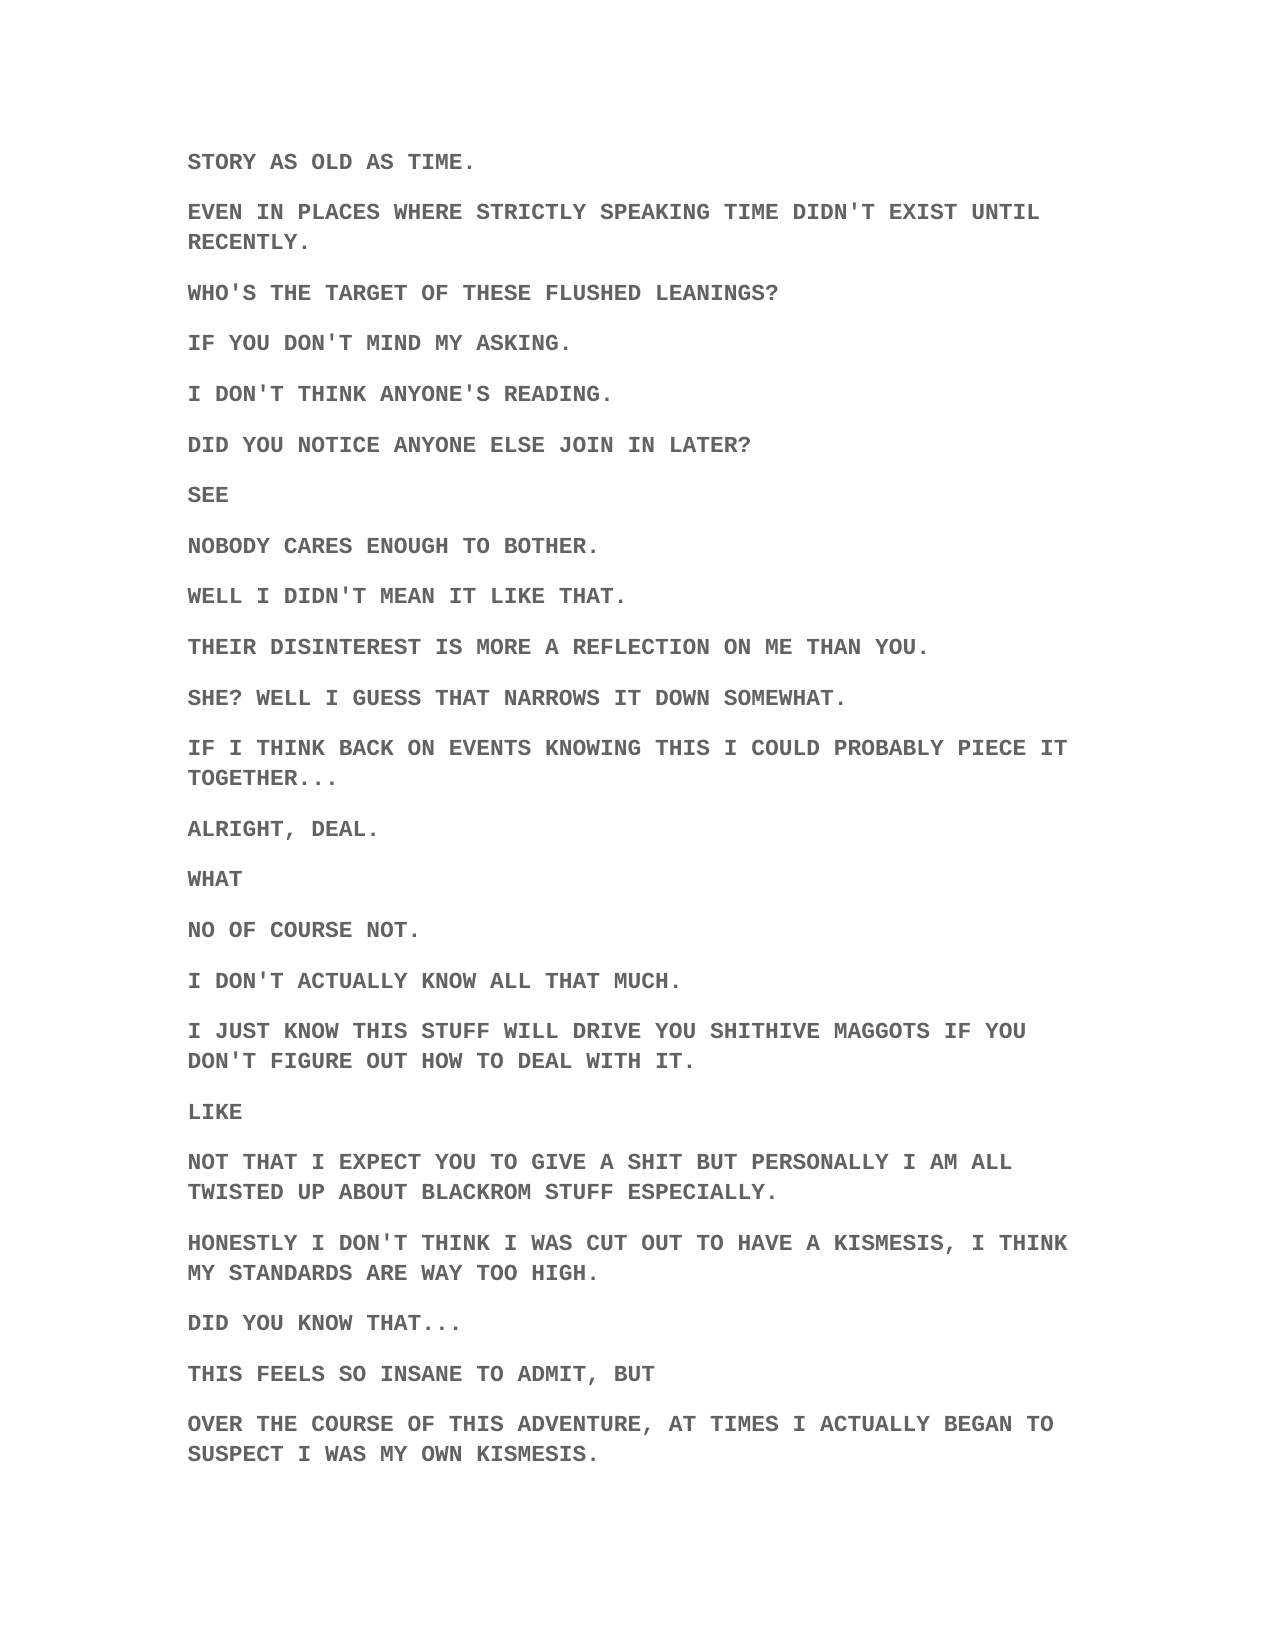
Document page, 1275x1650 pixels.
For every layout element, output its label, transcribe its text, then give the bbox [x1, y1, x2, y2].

text IF YOU DON'T MIND MY ASKING. [187, 332, 1087, 358]
text SEE [187, 483, 1087, 509]
text I JUST KNOW THIS STUFF WILL DRIVE YOU SHITHIVE MAGGOTS IF YOU DON'T FIGURE OUT HOW TO DEAL WITH IT. [187, 1019, 1087, 1075]
text WHAT [187, 868, 1087, 894]
text NO OF COURSE NOT. [187, 918, 1087, 944]
text WELL I DIDN'T MEAN IT LIKE THAT. [187, 585, 1087, 611]
text IF I THINK BACK ON EVENTS KNOWING THIS I COULD PROBABLY PIECE IT TOGETHER... [187, 737, 1087, 792]
text THEIR DISINTEREST IS MORE A REFLECTION ON ME THAN YOU. [187, 635, 1087, 661]
text DID YOU KNOW THAT... [187, 1311, 1087, 1337]
text HONESTLY I DON'T THINK I WAS CUT OUT TO HAVE A KISMESIS, I THINK MY STANDARDS ARE WAY TOO HIGH. [187, 1231, 1087, 1287]
text ALRIGHT, DEAL. [187, 817, 1087, 843]
text NOBODY CARES ENOUGH TO BOTHER. [187, 534, 1087, 560]
text WHO'S THE TARGET OF THESE FLUSHED LEANINGS? [187, 281, 1087, 307]
text I DON'T THINK ANYONE'S READING. [187, 382, 1087, 408]
text LIKE [187, 1100, 1087, 1126]
text DID YOU NOTICE ANYONE ELSE JOIN IN LATER? [187, 433, 1087, 459]
text STORY AS OLD AS TIME. [187, 150, 1087, 176]
text NOT THAT I EXPECT YOU TO GIVE A SHIT BUT PERSONALLY I AM ALL TWISTED UP ABOUT BLACKROM STUFF ESPECIALLY. [187, 1151, 1087, 1206]
text SHE? WELL I GUESS THAT NARROWS IT DOWN SOMEWHAT. [187, 686, 1087, 712]
text I DON'T ACTUALLY KNOW ALL THAT MUCH. [187, 969, 1087, 995]
text THIS FEELS SO INSANE TO ADMIT, BUT [187, 1362, 1087, 1388]
text EVEN IN PLACES WHERE STRICTLY SPEAKING TIME DIDN'T EXIST UNTIL RECENTLY. [187, 201, 1087, 256]
text OVER THE COURSE OF THIS ADVENTURE, AT TIMES I ACTUALLY BEGAN TO SUSPECT I WAS MY OWN KISMESIS. [187, 1413, 1087, 1468]
